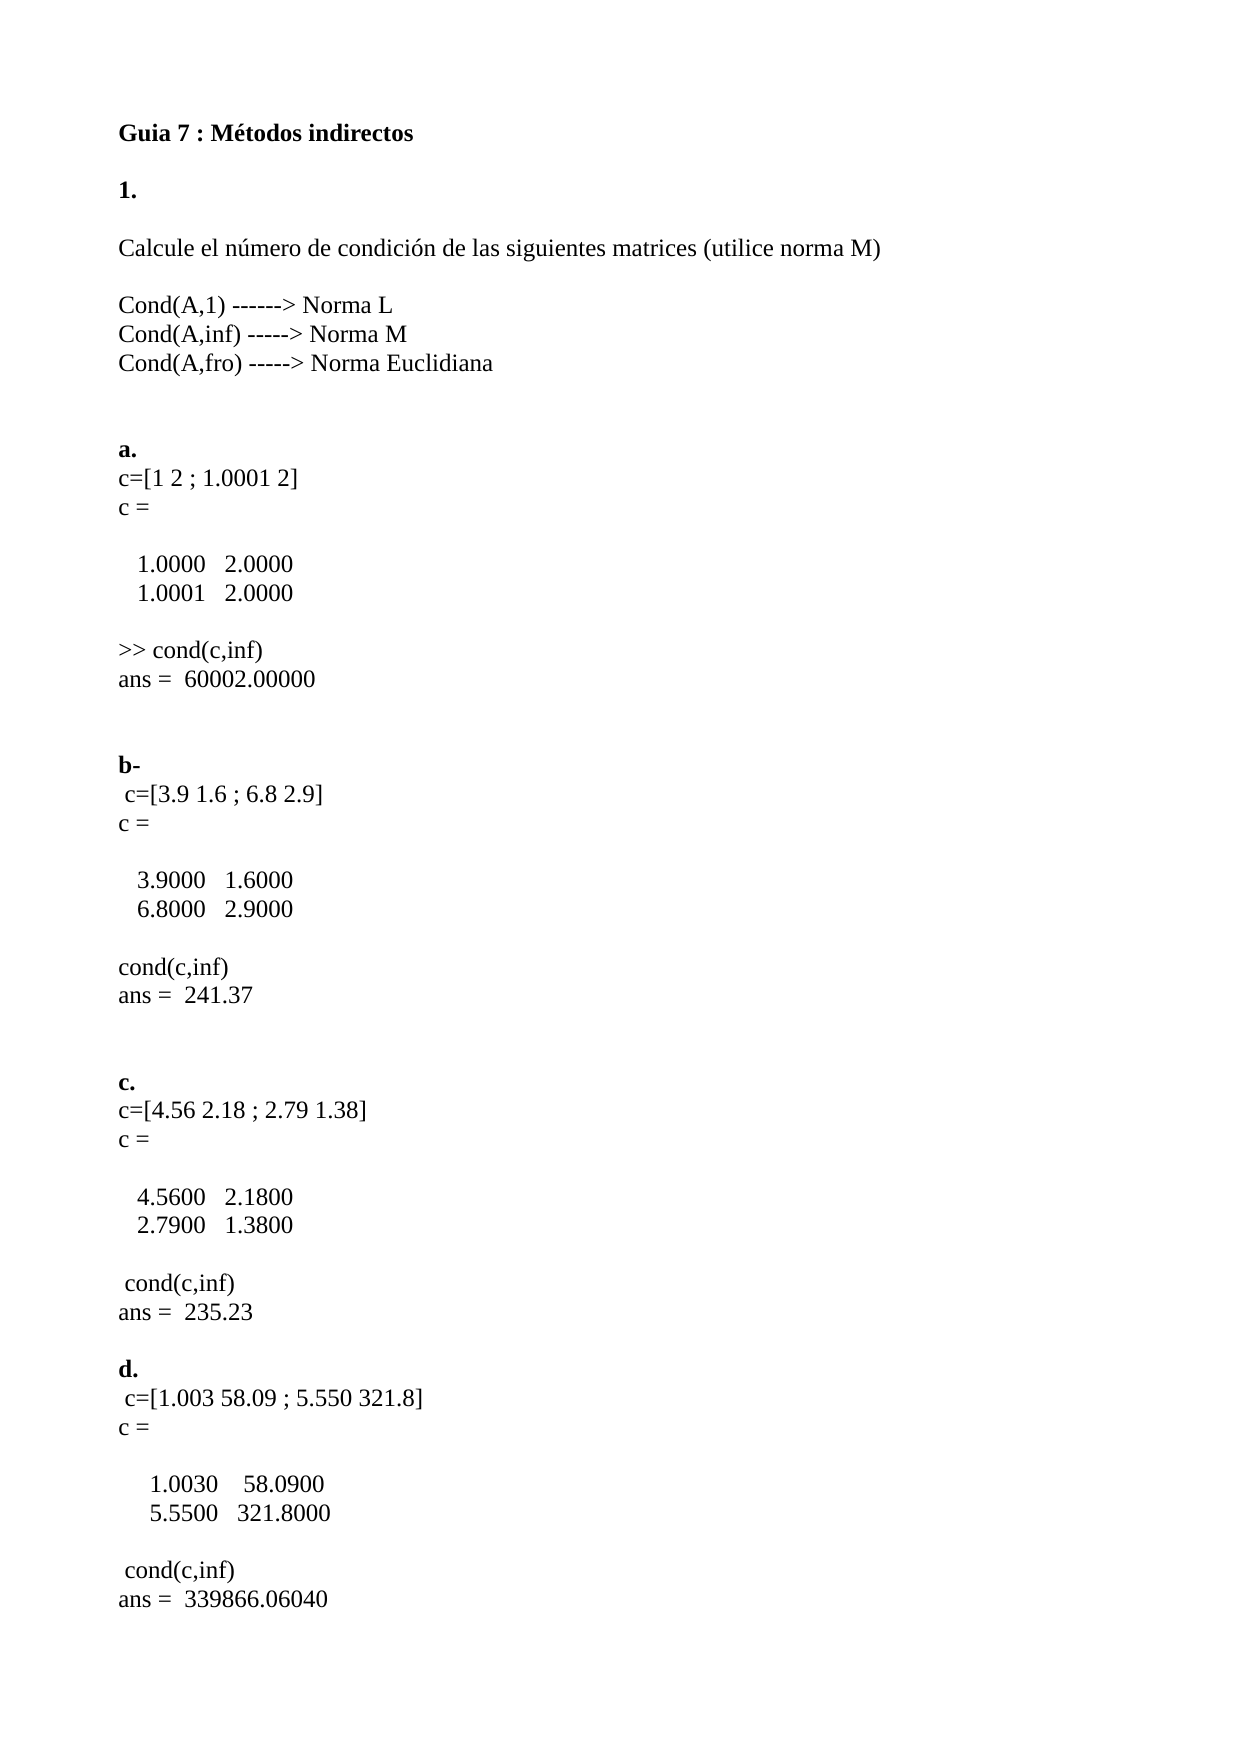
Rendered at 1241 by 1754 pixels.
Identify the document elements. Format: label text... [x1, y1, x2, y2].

text 4.5600 2.1800 [118, 1182, 1122, 1211]
text 1.0030 58.0900 [118, 1469, 1122, 1498]
text Cond(A,1) ------> Norma L [118, 291, 1122, 319]
text cond(c,inf) [118, 1556, 1122, 1584]
text c. [118, 1067, 1122, 1096]
text c = [118, 808, 1122, 837]
text 3.9000 1.6000 [118, 866, 1122, 894]
text a. [118, 434, 1122, 463]
text c=[4.56 2.18 ; 2.79 1.38] [118, 1096, 1122, 1124]
text 6.8000 2.9000 [118, 894, 1122, 923]
text ans = 241.37 [118, 981, 1122, 1009]
text Guia 7 : Métodos indirectos [118, 118, 1122, 147]
text 1.0001 2.0000 [118, 578, 1122, 607]
text ans = 339866.06040 [118, 1584, 1122, 1613]
text ans = 235.23 [118, 1297, 1122, 1326]
text Cond(A,inf) -----> Norma M [118, 319, 1122, 348]
text 2.7900 1.3800 [118, 1211, 1122, 1239]
text 5.5500 321.8000 [118, 1498, 1122, 1527]
text c=[3.9 1.6 ; 6.8 2.9] [118, 779, 1122, 808]
text ans = 60002.00000 [118, 664, 1122, 693]
text c = [118, 1412, 1122, 1441]
text d. [118, 1354, 1122, 1383]
text >> cond(c,inf) [118, 636, 1122, 664]
text cond(c,inf) [118, 1268, 1122, 1297]
text 1. [118, 176, 1122, 204]
text c = [118, 1124, 1122, 1153]
text b- [118, 751, 1122, 779]
text c = [118, 492, 1122, 521]
text 1.0000 2.0000 [118, 549, 1122, 578]
text c=[1.003 58.09 ; 5.550 321.8] [118, 1383, 1122, 1412]
text Calcule el número de condición de las siguientes matrices (utilice norma M) [118, 233, 1122, 262]
text cond(c,inf) [118, 952, 1122, 981]
text c=[1 2 ; 1.0001 2] [118, 463, 1122, 492]
text Cond(A,fro) -----> Norma Euclidiana [118, 348, 1122, 377]
